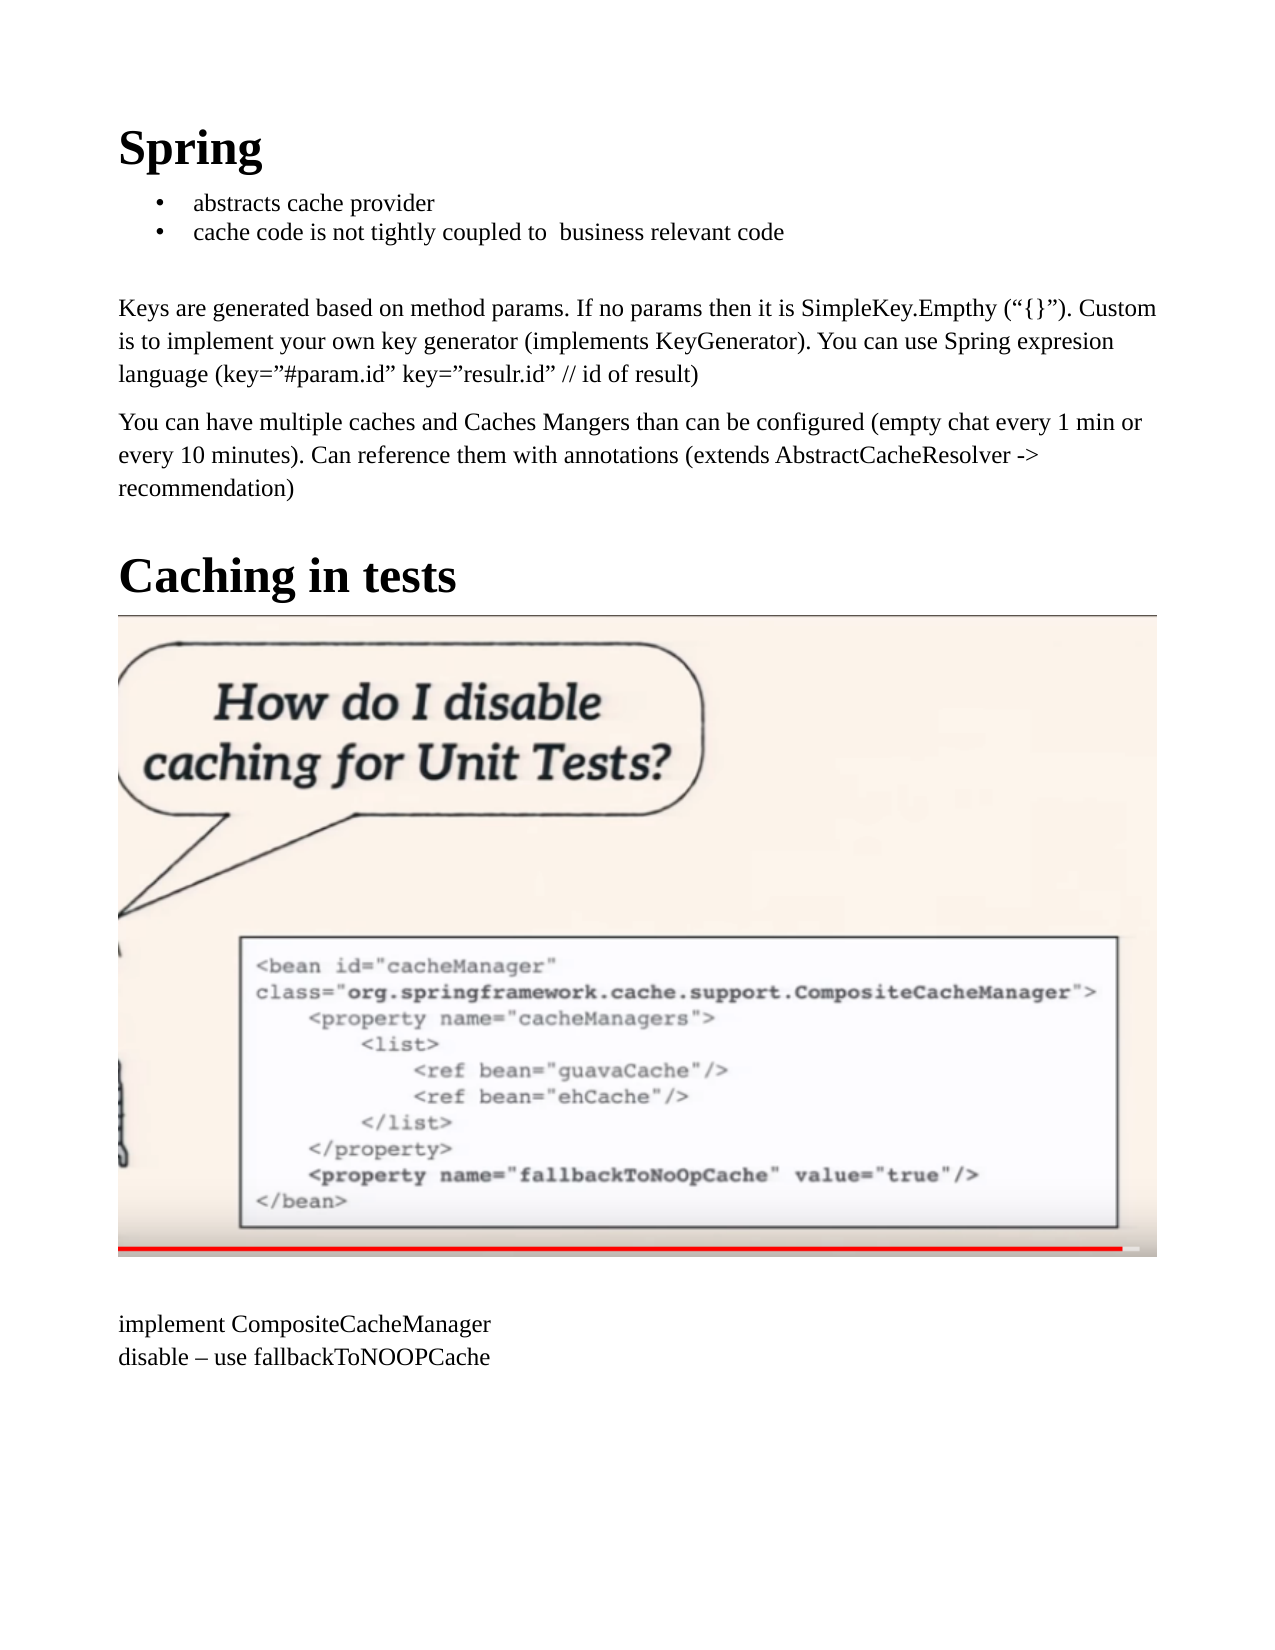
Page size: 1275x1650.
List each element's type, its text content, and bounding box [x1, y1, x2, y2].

text Keys are generated based on method params. If no params then it is SimpleKey.Empthy (“{}”). Custom is to implement your own key generator (implements KeyGenerator). You can use Spring expresion language (key=”#param.id” key=”resulr.id” // id of result) [118, 293, 1157, 388]
list abstracts cache provider [156, 188, 1157, 217]
subtitle Caching in tests [118, 546, 1157, 603]
list cache code is not tightly coupled to business relevant code [156, 217, 1157, 246]
subtitle Spring [118, 118, 1157, 176]
picture [118, 615, 1157, 1257]
text You can have multiple caches and Caches Mangers than can be configured (empty chat every 1 min or every 10 minutes). Can reference them with annotations (extends AbstractCacheResolver -> recommendation) [118, 407, 1157, 502]
text implement CompositeCacheManager disable – use fallbackToNOOPCache [118, 1309, 1157, 1371]
